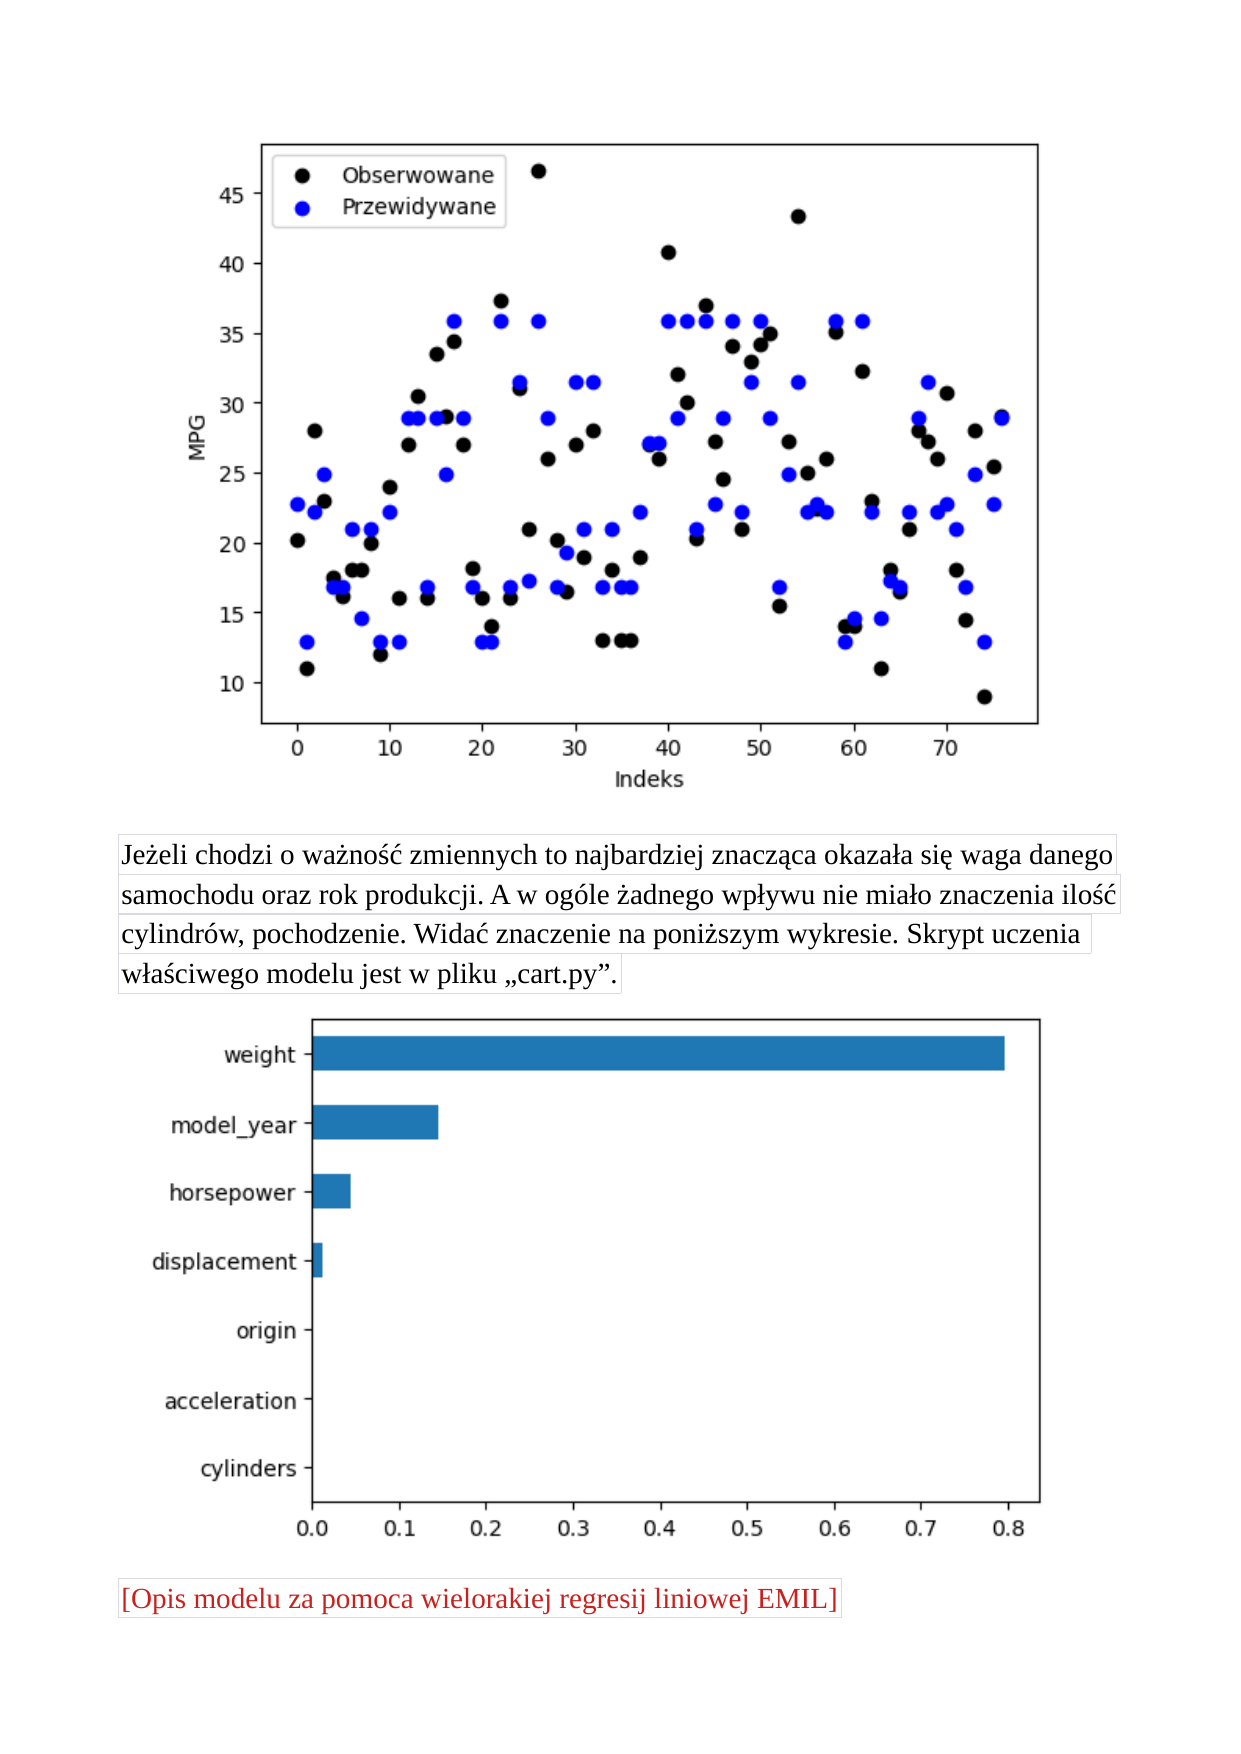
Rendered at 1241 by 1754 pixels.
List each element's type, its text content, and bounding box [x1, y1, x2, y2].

picture [135, 1005, 1055, 1555]
text Jeżeli chodzi o ważność zmiennych to najbardziej znacząca okazała się waga danego samochodu oraz rok produkcji. A w ogóle żadnego wpływu nie miało znaczenia ilość cylindrów, pochodzenie. Widać znaczenie na poniższym wykresie. Skrypt uczenia właściwego modelu jest w pliku „cart.py”. [622, 834, 1122, 993]
text Jeżeli chodzi o ważność zmiennych to najbardziej znacząca okazała się waga danego samochodu oraz rok produkcji. A w ogóle żadnego wpływu nie miało znaczenia ilość cylindrów, pochodzenie. Widać znaczenie na poniższym wykresie. Skrypt uczenia właściwego modelu jest w pliku „cart.py”. [119, 875, 1120, 913]
text Jeżeli chodzi o ważność zmiennych to najbardziej znacząca okazała się waga danego samochodu oraz rok produkcji. A w ogóle żadnego wpływu nie miało znaczenia ilość cylindrów, pochodzenie. Widać znaczenie na poniższym wykresie. Skrypt uczenia właściwego modelu jest w pliku „cart.py”. [119, 835, 1116, 874]
picture [172, 130, 1053, 806]
text [Opis modelu za pomoca wielorakiej regresij liniowej EMIL] [119, 1579, 841, 1617]
text Jeżeli chodzi o ważność zmiennych to najbardziej znacząca okazała się waga danego samochodu oraz rok produkcji. A w ogóle żadnego wpływu nie miało znaczenia ilość cylindrów, pochodzenie. Widać znaczenie na poniższym wykresie. Skrypt uczenia właściwego modelu jest w pliku „cart.py”. [119, 954, 621, 993]
text Jeżeli chodzi o ważność zmiennych to najbardziej znacząca okazała się waga danego samochodu oraz rok produkcji. A w ogóle żadnego wpływu nie miało znaczenia ilość cylindrów, pochodzenie. Widać znaczenie na poniższym wykresie. Skrypt uczenia właściwego modelu jest w pliku „cart.py”. [119, 915, 1091, 953]
text [842, 1578, 1122, 1617]
